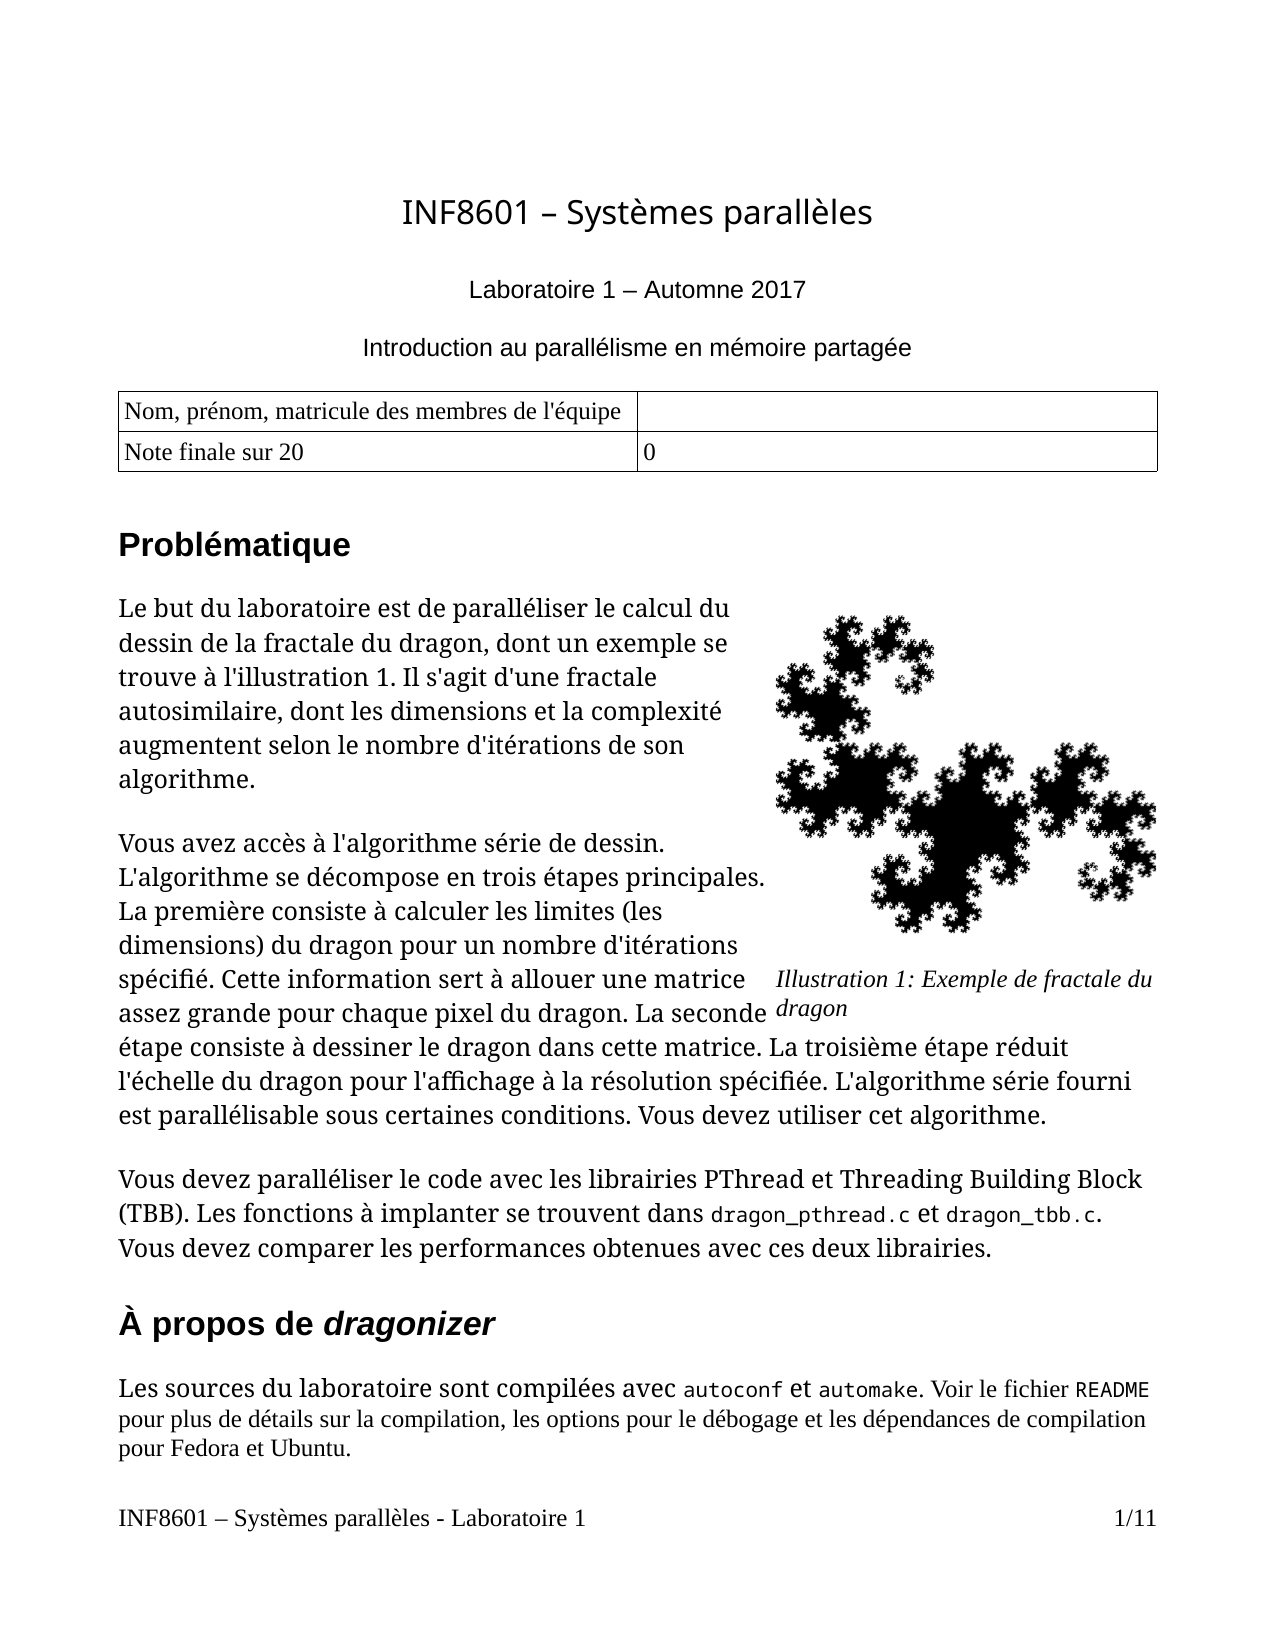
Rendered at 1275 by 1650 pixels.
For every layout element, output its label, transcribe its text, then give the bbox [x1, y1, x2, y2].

text Introduction au parallélisme en mémoire partagée [118, 333, 1157, 362]
table_cell 0 [638, 432, 1157, 471]
text Le but du laboratoire est de paralléliser le calcul du dessin de la fractale du dragon, dont un exemple se trouve à l'illustration 1. Il s'agit d'une fractale autosimilaire, dont les dimensions et la complexité augmentent selon le nombre d'itérations de son algorithme. [118, 591, 775, 796]
picture [775, 583, 1157, 965]
text Les sources du laboratoire sont compilées avec autoconf et automake. Voir le fichier README pour plus de détails sur la compilation, les options pour le débogage et les dépendances de compilation pour Fedora et Ubuntu. [118, 1370, 1157, 1462]
text Vous avez accès à l'algorithme série de dessin. L'algorithme se décompose en trois étapes principales. La première consiste à calculer les limites (les dimensions) du dragon pour un nombre d'itérations spécifié. Cette information sert à allouer une matrice assez grande pour chaque pixel du dragon. La seconde étape consiste à dessiner le dragon dans cette matrice. La troisième étape réduit l'échelle du dragon pour l'affichage à la résolution spécifiée. L'algorithme série fourni est parallélisable sous certaines conditions. Vous devez utiliser cet algorithme. [118, 826, 1157, 1132]
text Laboratoire 1 – Automne 2017 [118, 276, 1157, 304]
table_header [638, 392, 1157, 431]
text Illustration 1: Exemple de fractale du dragon [776, 965, 1156, 1022]
text Vous devez paralléliser le code avec les librairies PThread et Threading Building Block (TBB). Les fonctions à implanter se trouvent dans dragon_pthread.c et dragon_tbb.c. Vous devez comparer les performances obtenues avec ces deux librairies. [118, 1162, 1157, 1264]
subtitle À propos de dragonizer [118, 1304, 1157, 1343]
table_header Nom, prénom, matricule des membres de l'équipe [119, 392, 637, 431]
text INF8601 – Systèmes parallèles [118, 189, 1157, 234]
subtitle Problématique [118, 525, 1157, 564]
table_cell Note finale sur 20 [119, 432, 637, 471]
